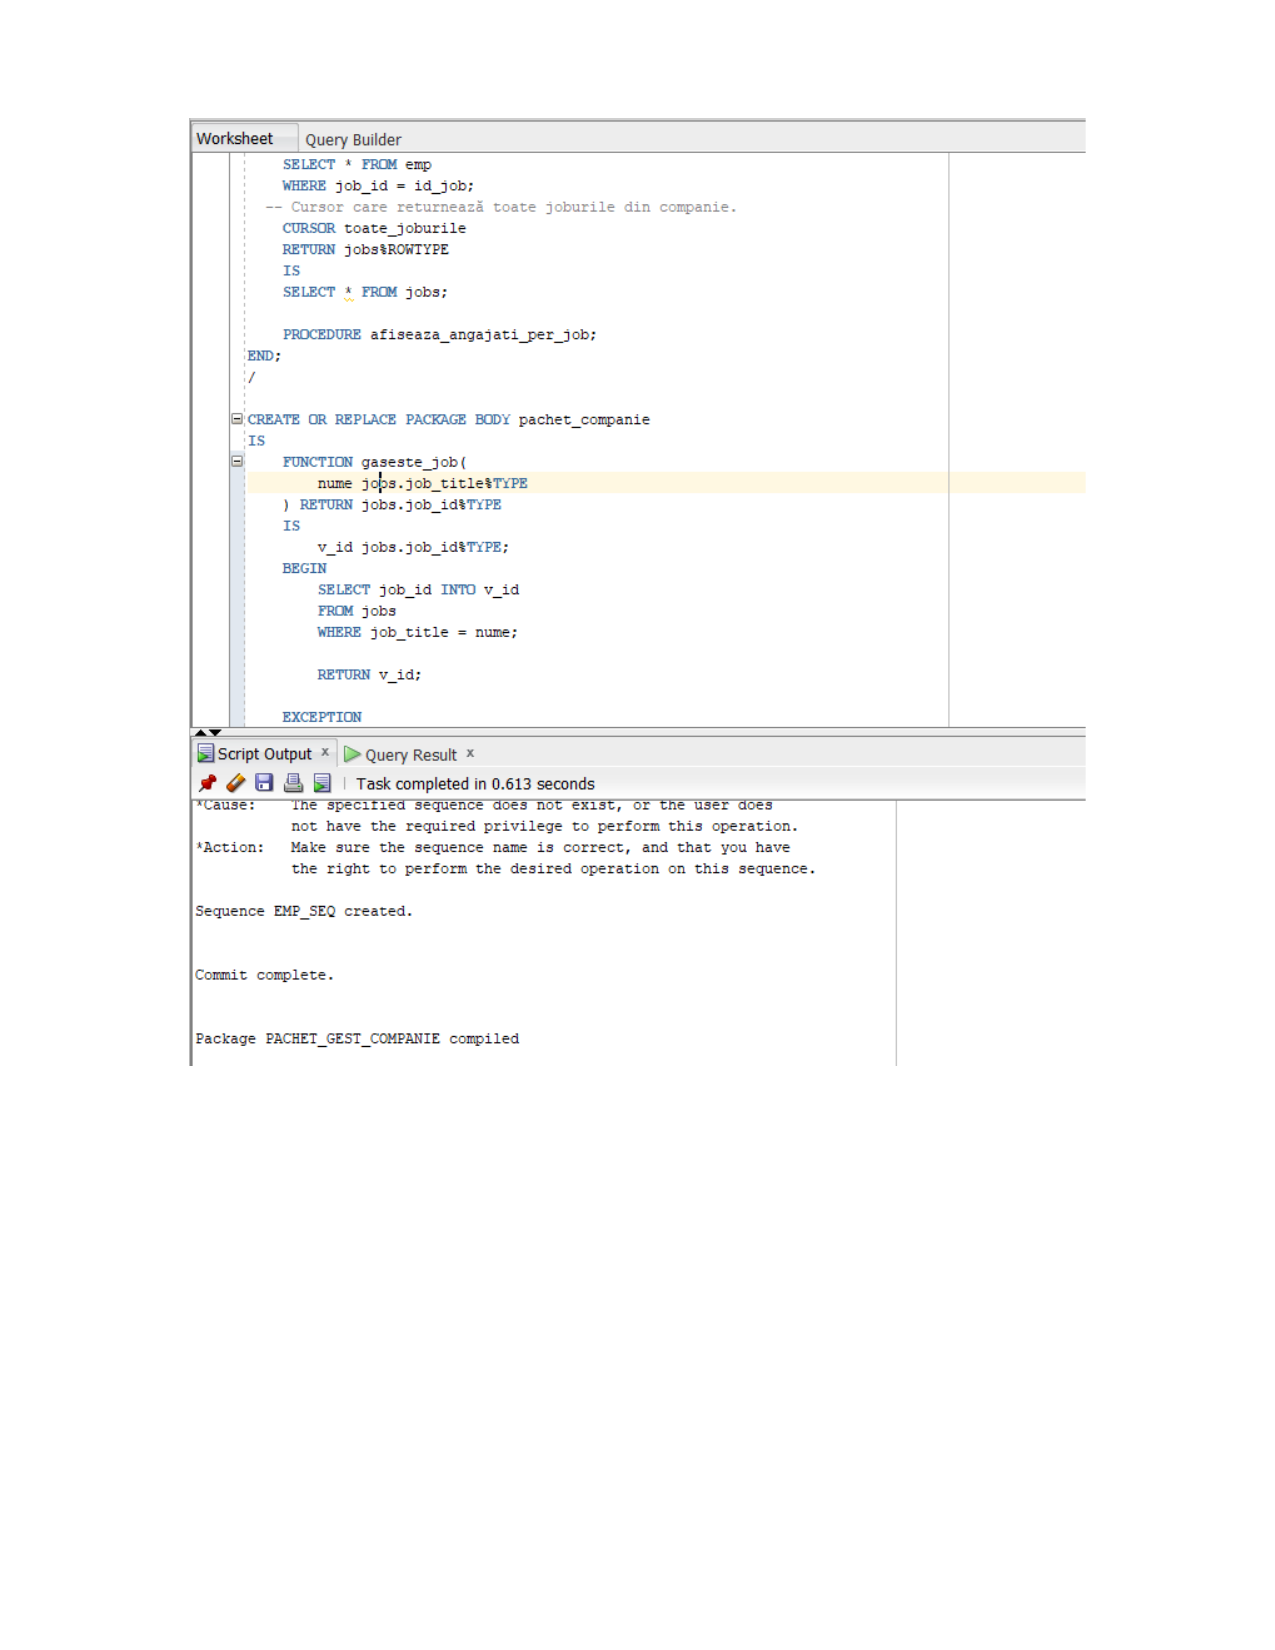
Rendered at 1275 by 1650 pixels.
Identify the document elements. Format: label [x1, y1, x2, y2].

picture [189, 118, 1086, 1066]
